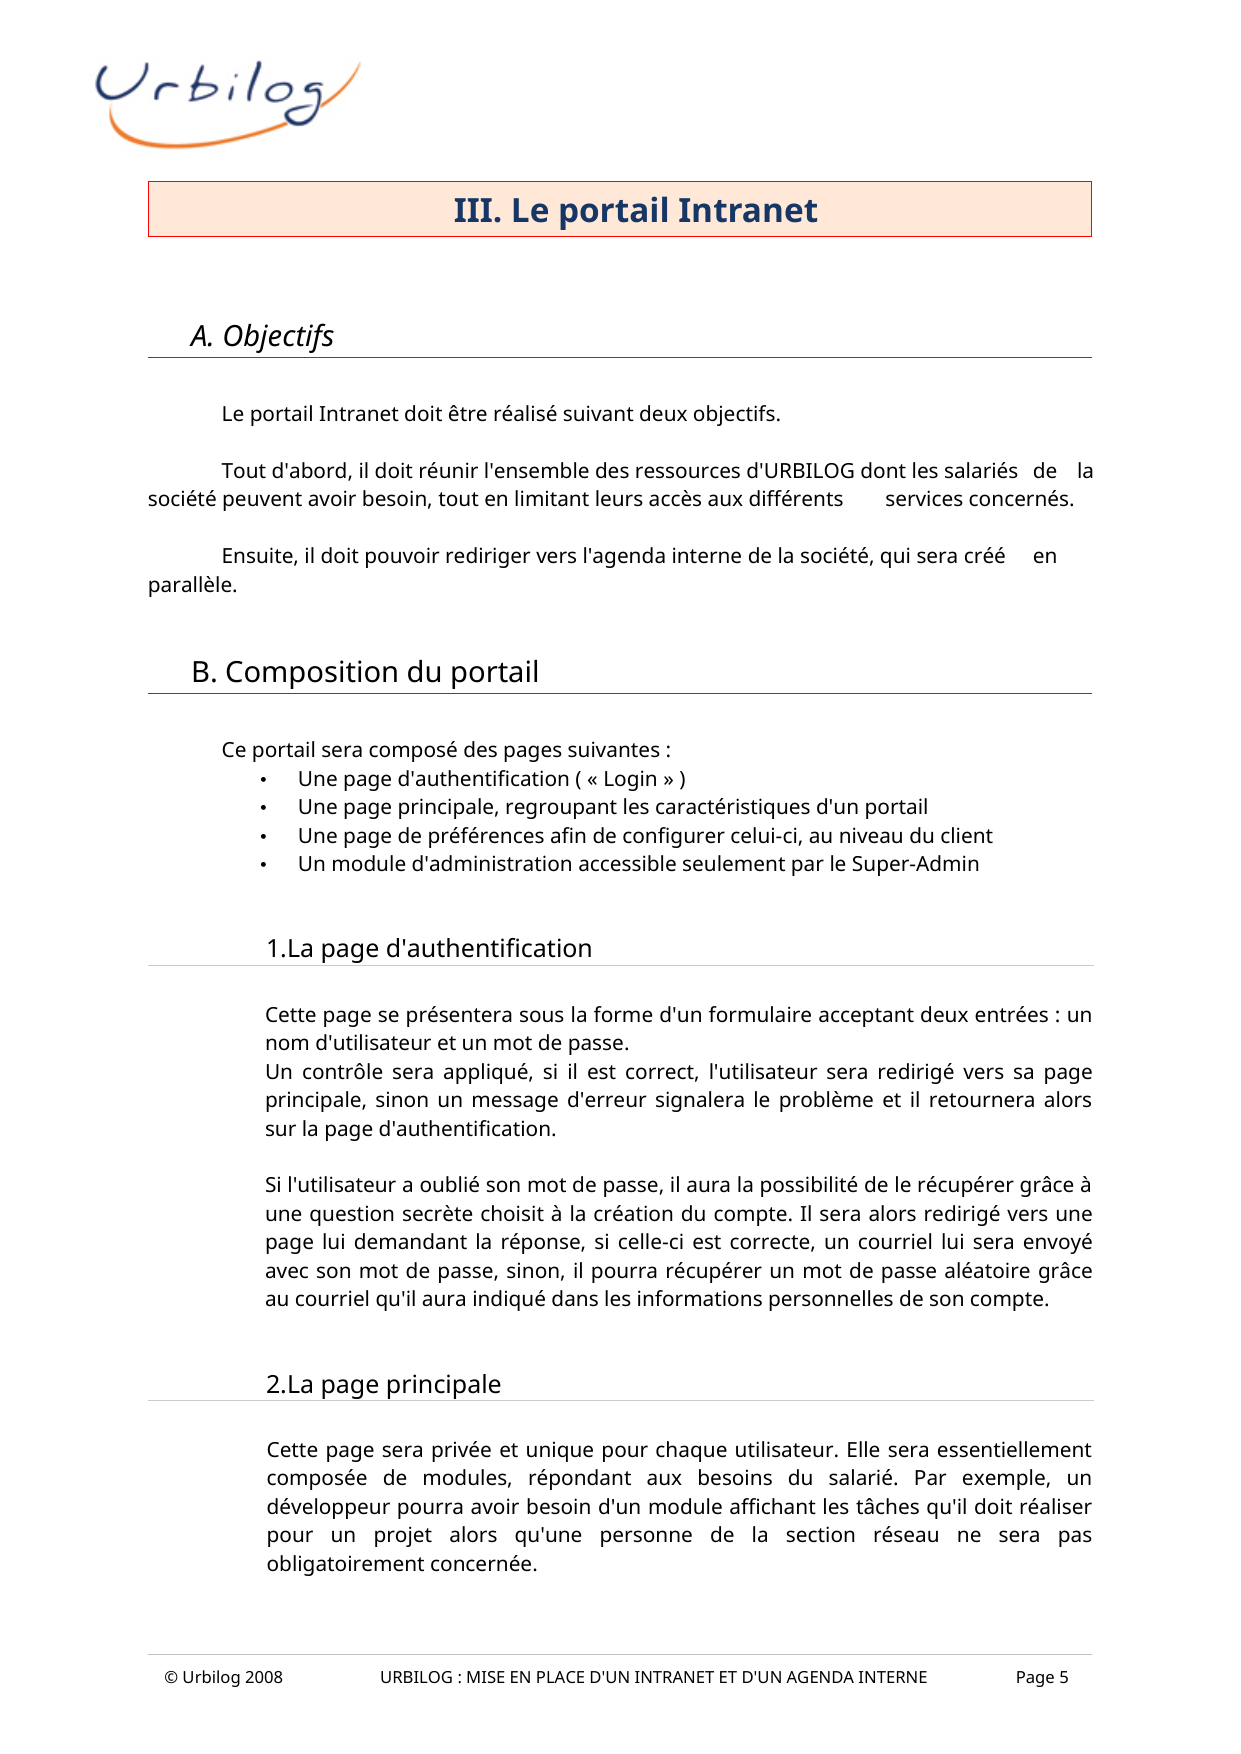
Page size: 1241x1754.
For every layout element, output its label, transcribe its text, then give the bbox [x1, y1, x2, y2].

subtitle La page d'authentification [148, 931, 1094, 965]
text Cette page sera privée et unique pour chaque utilisateur. Elle sera essentiellement composée de modules, répondant aux besoins du salarié. Par exemple, un développeur pourra avoir besoin d'un module affichant les tâches qu'il doit réaliser pour un projet alors qu'une personne de la section réseau ne sera pas obligatoirement concernée. [266, 1435, 1094, 1577]
list Un module d'administration accessible seulement par le Super-Admin [260, 849, 1094, 878]
text Tout d'abord, il doit réunir l'ensemble des ressources d'URBILOG dont les salariés de la société peuvent avoir besoin, tout en limitant leurs accès aux différents services concernés. [148, 456, 1094, 513]
list Une page principale, regroupant les caractéristiques d'un portail [260, 792, 1094, 821]
picture [74, 33, 384, 173]
list Une page de préférences afin de configurer celui-ci, au niveau du client [260, 821, 1094, 849]
text Cette page se présentera sous la forme d'un formulaire acceptant deux entrées : un nom d'utilisateur et un mot de passe. [265, 1000, 1094, 1057]
text Ensuite, il doit pouvoir rediriger vers l'agenda interne de la société, qui sera créé en parallèle. [148, 541, 1092, 598]
subtitle La page principale [148, 1366, 1094, 1400]
text Le portail Intranet doit être réalisé suivant deux objectifs. [148, 399, 1092, 428]
text Si l'utilisateur a oublié son mot de passe, il aura la possibilité de le récupérer grâce à une question secrète choisit à la création du compte. Il sera alors redirigé vers une page lui demandant la réponse, si celle-ci est correcte, un courriel lui sera envoyé avec son mot de passe, sinon, il pourra récupérer un mot de passe aléatoire grâce au courriel qu'il aura indiqué dans les informations personnelles de son compte. [265, 1171, 1094, 1313]
list Une page d'authentification ( « Login » ) [260, 764, 1094, 792]
subtitle Composition du portail [148, 652, 1092, 693]
text Un contrôle sera appliqué, si il est correct, l'utilisateur sera redirigé vers sa page principale, sinon un message d'erreur signalera le problème et il retournera alors sur la page d'authentification. [265, 1057, 1094, 1142]
subtitle Objectifs [148, 316, 1092, 357]
subtitle Le portail Intranet [149, 182, 1091, 236]
text Ce portail sera composé des pages suivantes : [148, 736, 1094, 764]
